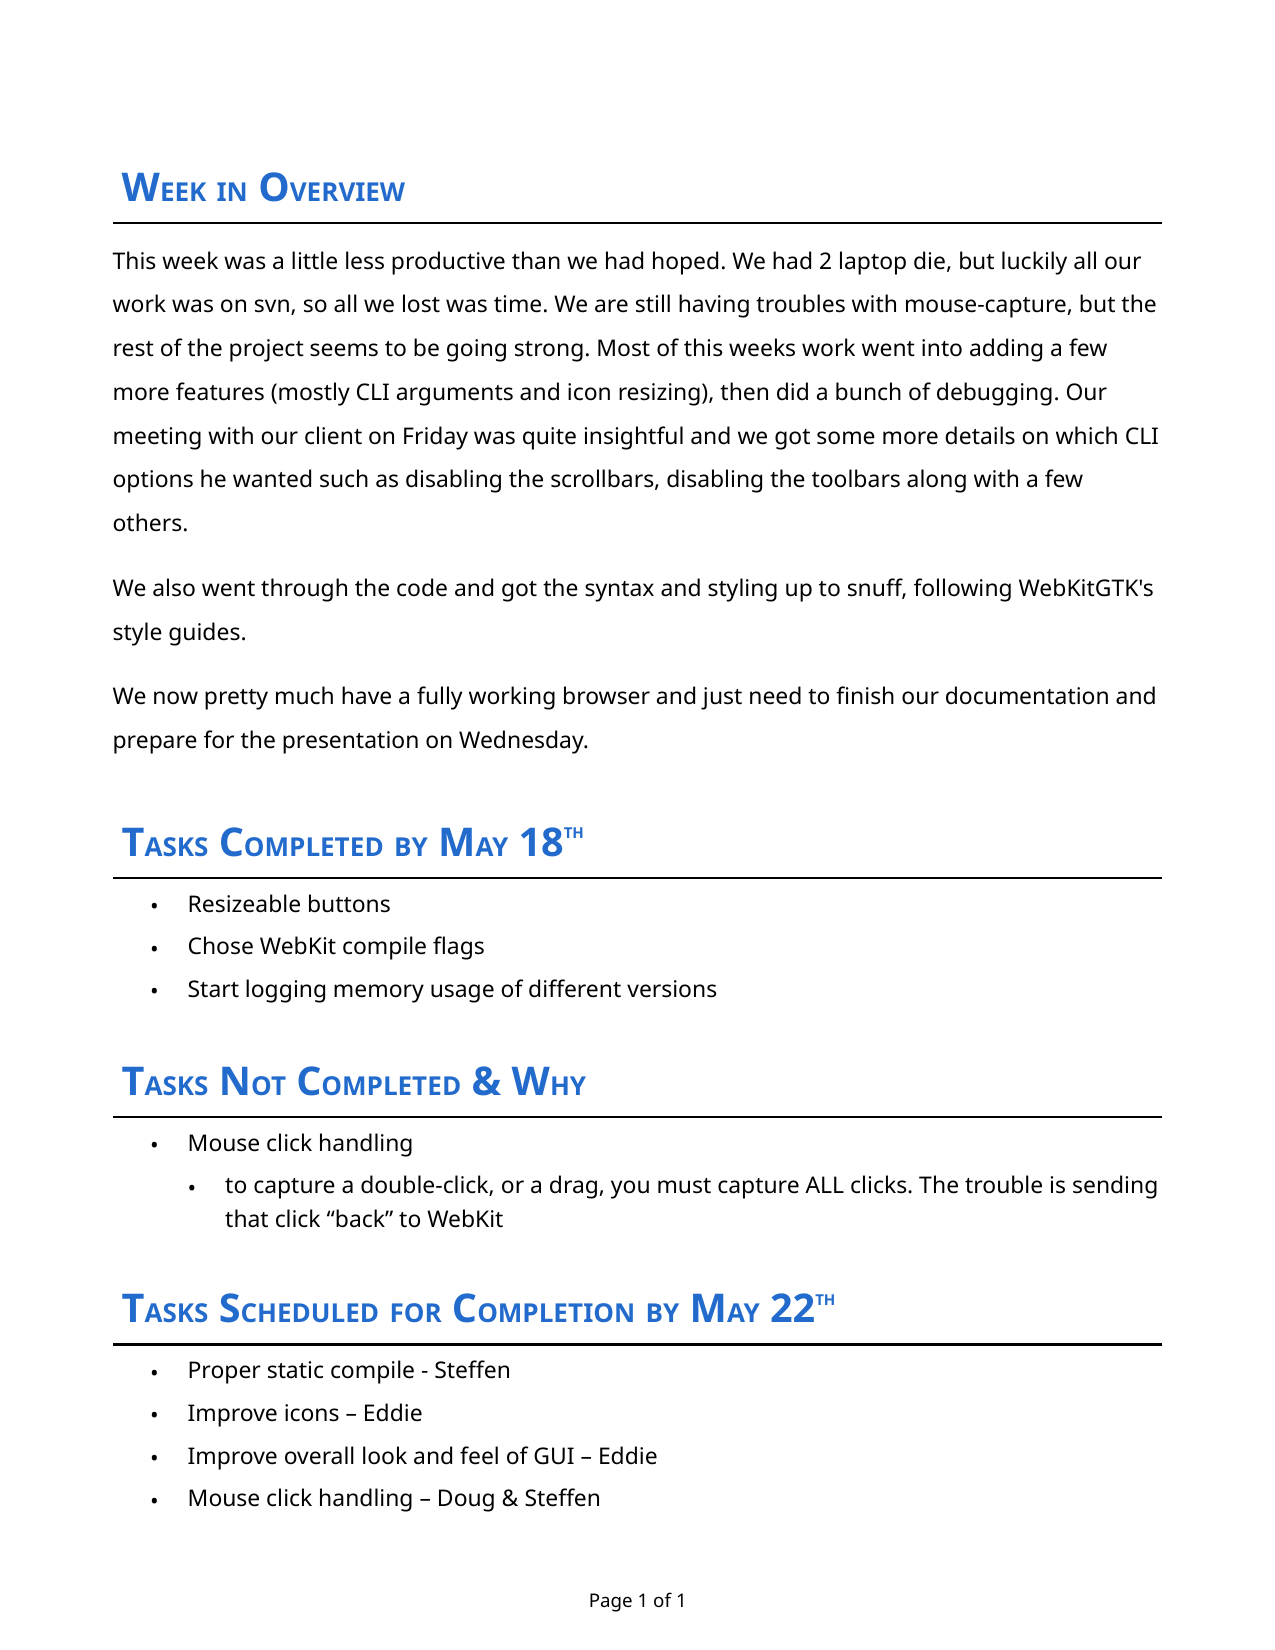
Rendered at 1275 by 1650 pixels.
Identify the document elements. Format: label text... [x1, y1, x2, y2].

subtitle Tasks Scheduled for Completion by May 22th [112, 1272, 1162, 1346]
text This week was a little less productive than we had hoped. We had 2 laptop die, but luckily all our work was on svn, so all we lost was time. We are still having troubles with mouse-capture, but the rest of the project seems to be going strong. Most of this weeks work went into adding a few more features (mostly CLI arguments and icon resizing), then did a bunch of debugging. Our meeting with our client on Friday was quite insightful and we got some more details on which CLI options he wanted such as disabling the scrollbars, disabling the toolbars along with a few others. [112, 244, 1162, 538]
list Start logging memory usage of different versions [150, 973, 1162, 1007]
subtitle Tasks Not Completed & Why [112, 1044, 1162, 1118]
list Improve overall look and feel of GUI – Eddie [150, 1439, 1162, 1473]
text We also went through the code and got the syntax and styling up to snuff, following WebKitGTK's style guides. [112, 572, 1162, 647]
list Proper static compile - Steffen [150, 1354, 1162, 1388]
list Resizeable buttons [150, 888, 1162, 921]
list Improve icons – Eddie [150, 1397, 1162, 1431]
list Mouse click handling [150, 1127, 1162, 1160]
list Chose WebKit compile flags [150, 930, 1162, 964]
list to capture a double-click, or a drag, you must capture ALL clicks. The trouble is sending that click “back” to WebKit [187, 1169, 1162, 1234]
subtitle Week in Overview [112, 150, 1162, 224]
list Mouse click handling – Doug & Steffen [150, 1482, 1162, 1516]
subtitle Tasks Completed by May 18th [112, 805, 1162, 879]
text We now pretty much have a fully working browser and just need to finish our documentation and prepare for the presentation on Wednesday. [112, 680, 1162, 755]
